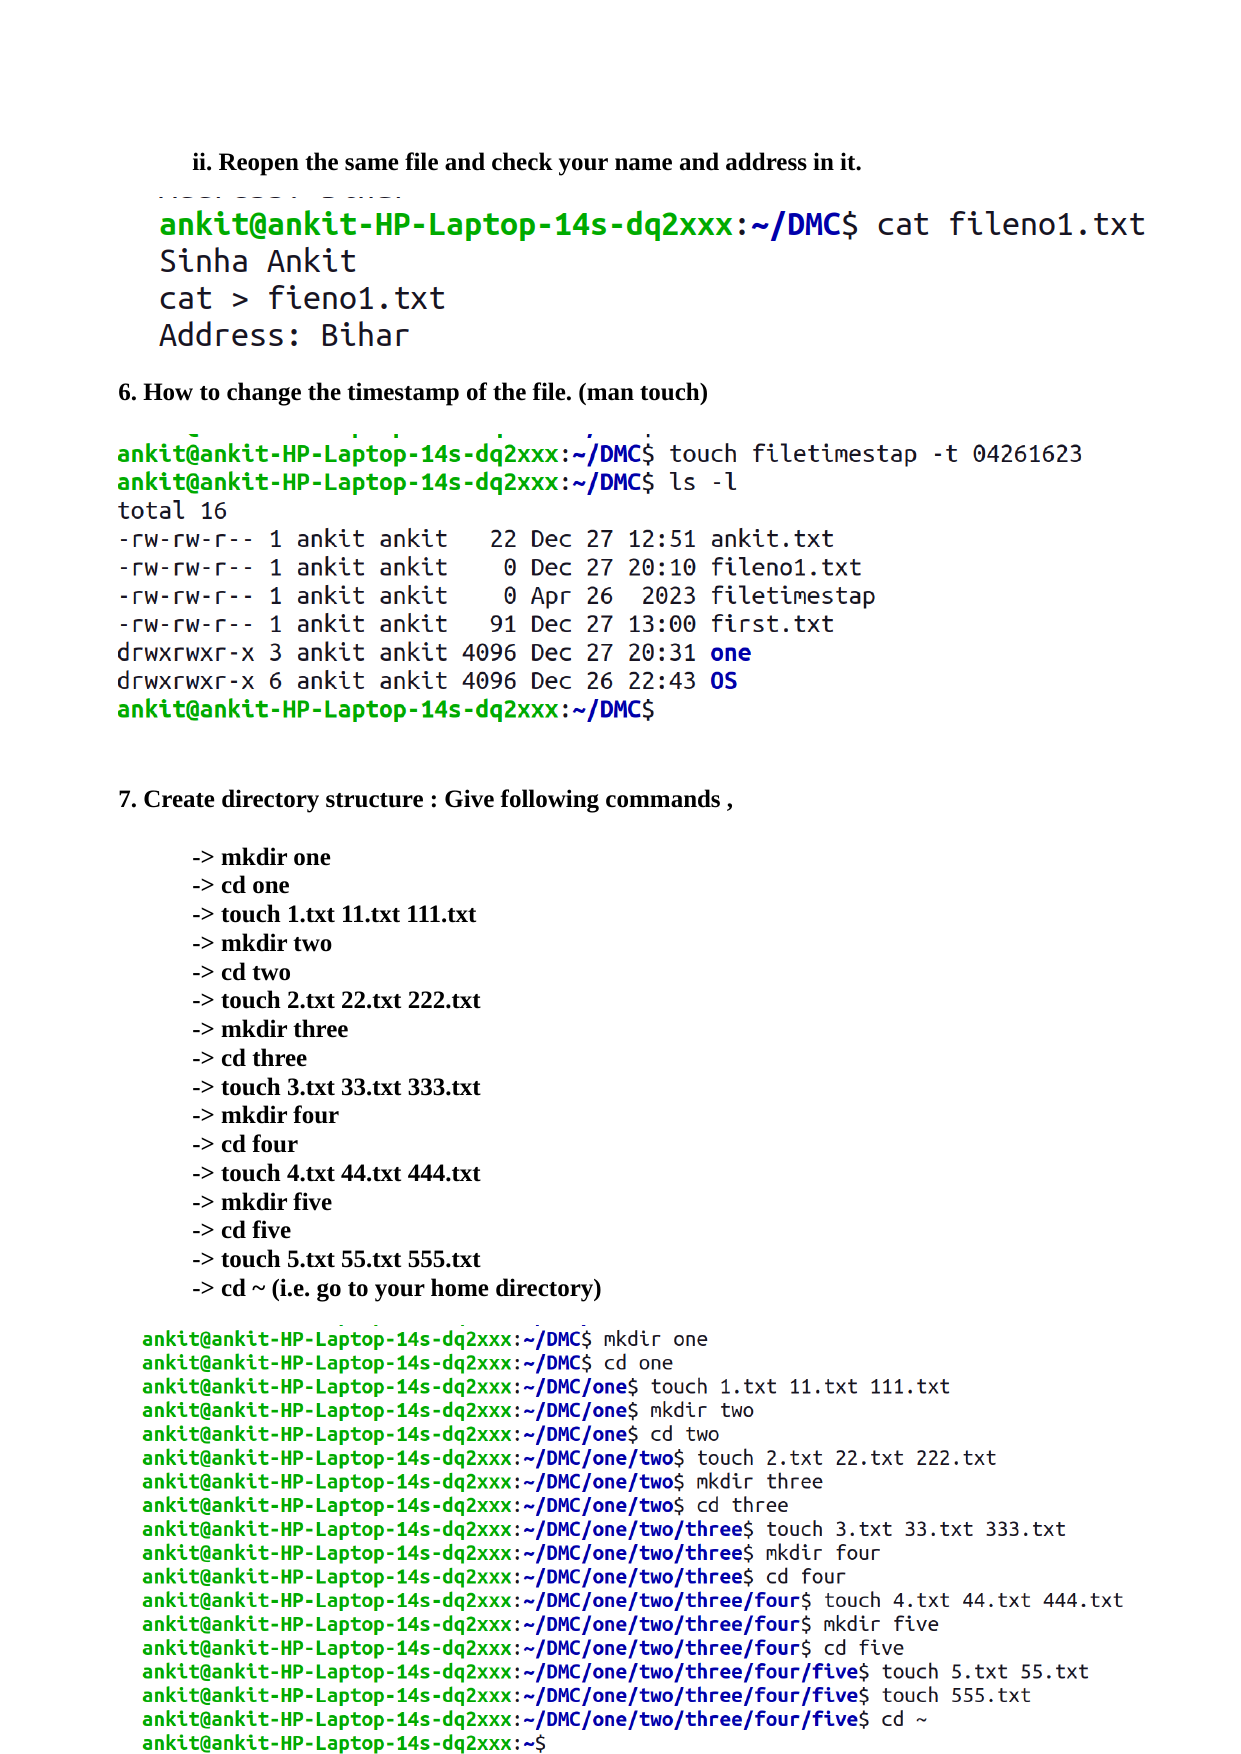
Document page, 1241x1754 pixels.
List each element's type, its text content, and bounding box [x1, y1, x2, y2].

text -> touch 5.txt 55.txt 555.txt [118, 1244, 1122, 1273]
text -> mkdir three [118, 1014, 1122, 1043]
text -> mkdir one [118, 842, 1122, 871]
text -> mkdir two [118, 928, 1122, 957]
text -> touch 3.txt 33.txt 333.txt [118, 1072, 1122, 1101]
text -> touch 1.txt 11.txt 111.txt [118, 899, 1122, 928]
text 7. Create directory structure : Give following commands , [118, 784, 1122, 813]
text ii. Reopen the same file and check your name and address in it. [118, 147, 1122, 176]
text -> mkdir five [118, 1187, 1122, 1216]
picture [158, 197, 1163, 357]
picture [118, 434, 1123, 727]
text -> cd one [118, 871, 1122, 899]
text 6. How to change the timestamp of the file. (man touch) [118, 377, 1122, 406]
text -> cd ~ (i.e. go to your home directory) [118, 1273, 1122, 1302]
text -> cd two [118, 957, 1122, 986]
text -> touch 2.txt 22.txt 222.txt [118, 986, 1122, 1014]
picture [141, 1325, 1146, 1754]
text -> cd three [118, 1043, 1122, 1072]
text -> cd five [118, 1216, 1122, 1244]
text -> cd four [118, 1129, 1122, 1158]
text -> mkdir four [118, 1101, 1122, 1129]
text -> touch 4.txt 44.txt 444.txt [118, 1158, 1122, 1187]
